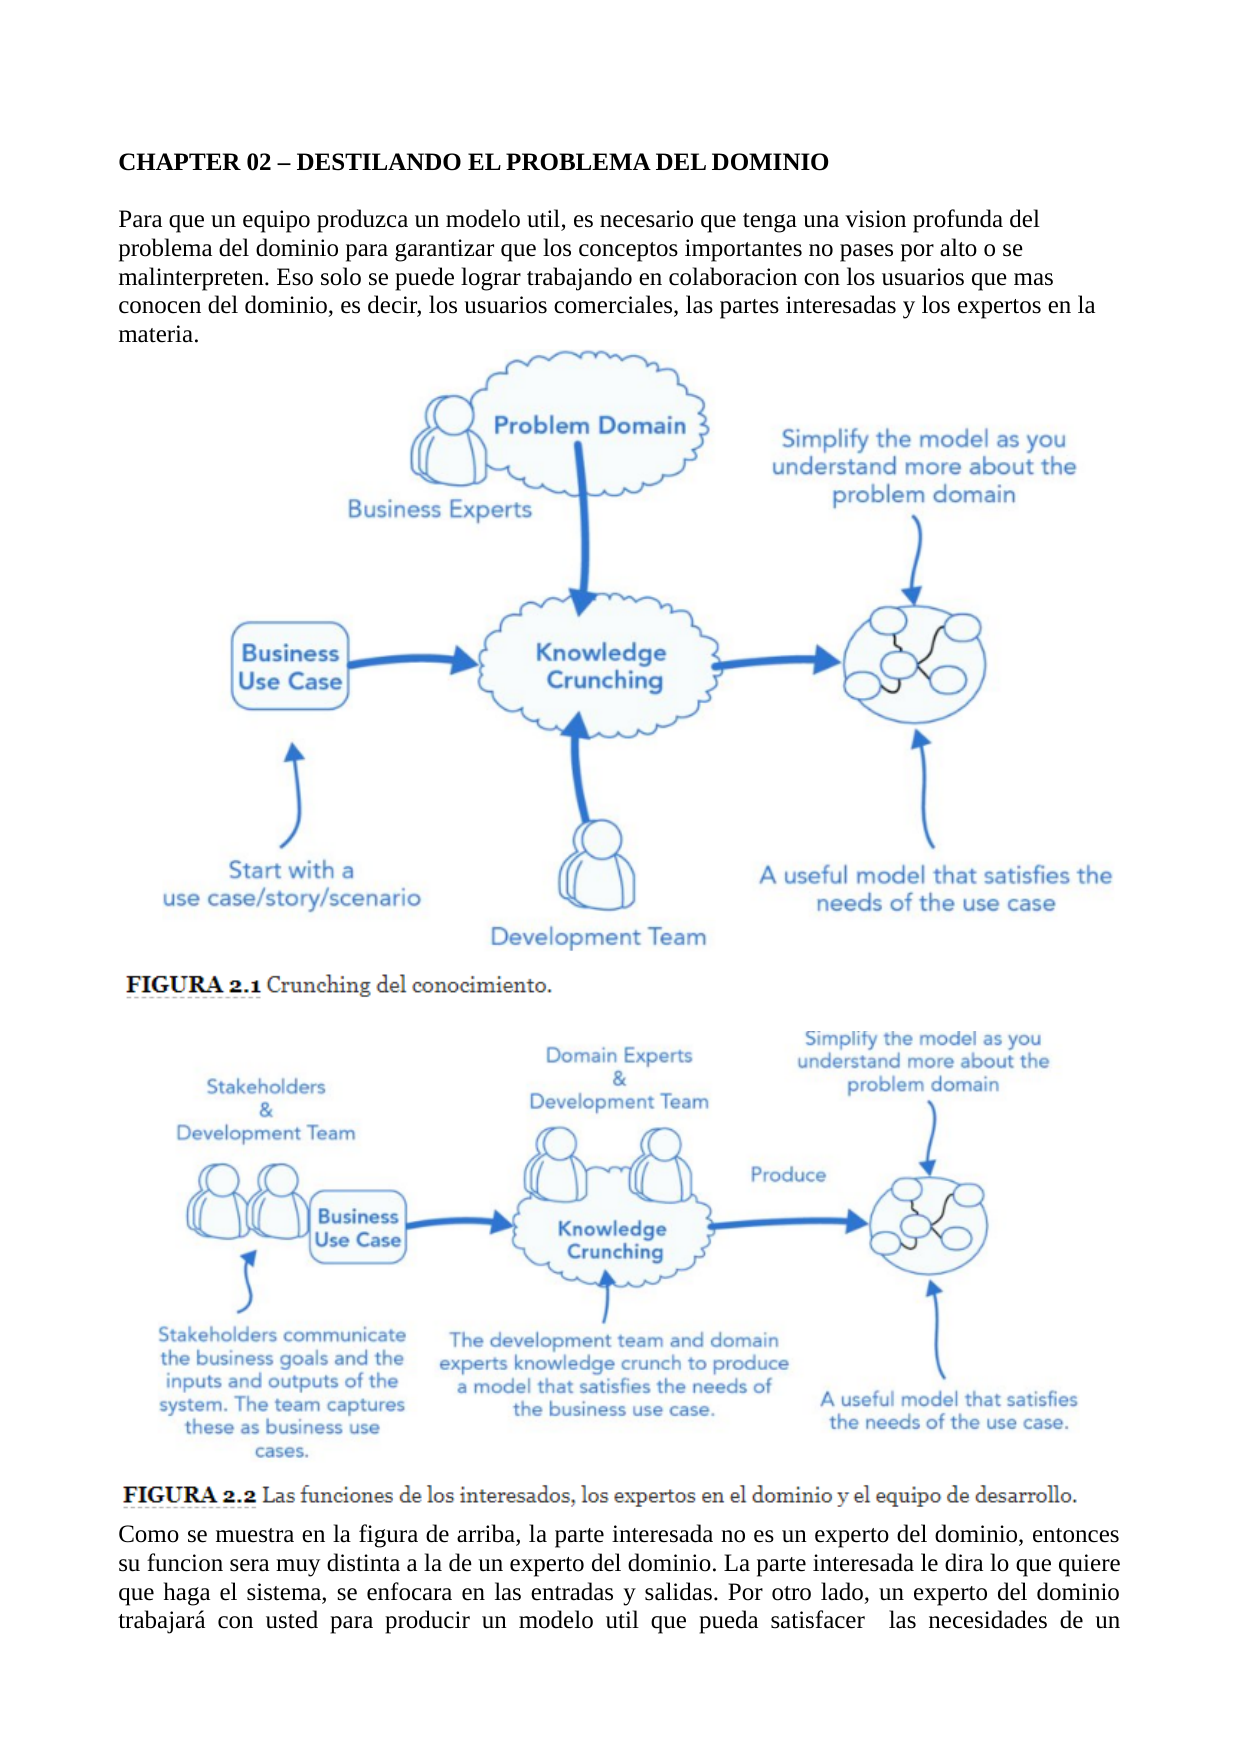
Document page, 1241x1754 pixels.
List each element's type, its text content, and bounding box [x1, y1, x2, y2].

text Como se muestra en la figura de arriba, la parte interesada no es un experto del dominio, entonces su funcion sera muy distinta a la de un experto del dominio. La parte interesada le dira lo que quiere que haga el sistema, se enfocara en las entradas y salidas. Por otro lado, un experto del dominio trabajará con usted para producir un modelo util que pueda satisfacer las necesidades de un [118, 1520, 1122, 1634]
picture [118, 1031, 1123, 1520]
text CHAPTER 02 – DESTILANDO EL PROBLEMA DEL DOMINIO [118, 147, 1122, 176]
text Para que un equipo produzca un modelo util, es necesario que tenga una vision profunda del problema del dominio para garantizar que los conceptos importantes no pases por alto o se malinterpreten. Eso solo se puede lograr trabajando en colaboracion con los usuarios que mas conocen del dominio, es decir, los usuarios comerciales, las partes interesadas y los expertos en la materia. [118, 204, 1122, 348]
picture [118, 348, 1123, 1003]
